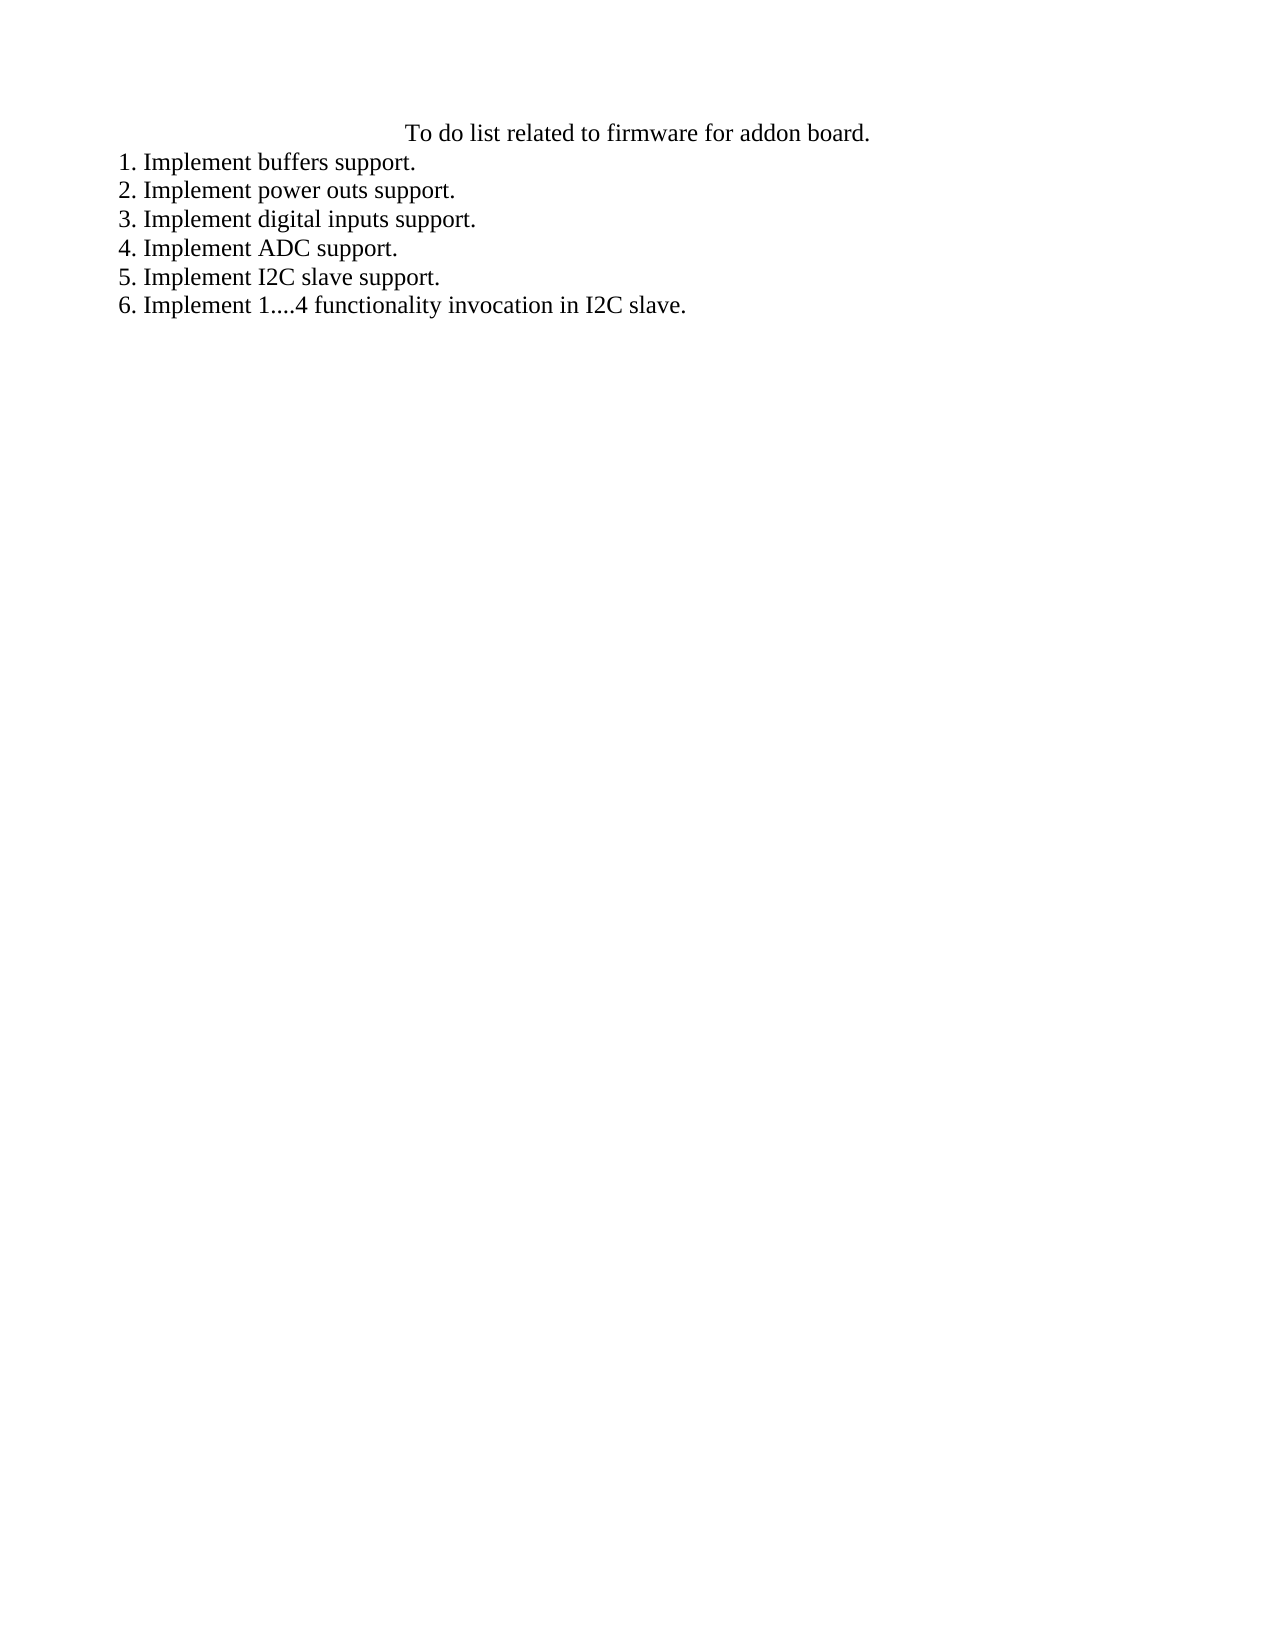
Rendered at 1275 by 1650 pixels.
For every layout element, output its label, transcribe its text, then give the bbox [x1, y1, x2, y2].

text 5. Implement I2C slave support. [118, 262, 1157, 291]
text 2. Implement power outs support. [118, 176, 1157, 204]
text To do list related to firmware for addon board. [118, 118, 1157, 147]
text 6. Implement 1....4 functionality invocation in I2C slave. [118, 291, 1157, 319]
text 3. Implement digital inputs support. [118, 204, 1157, 233]
text 1. Implement buffers support. [118, 147, 1157, 176]
text 4. Implement ADC support. [118, 233, 1157, 262]
